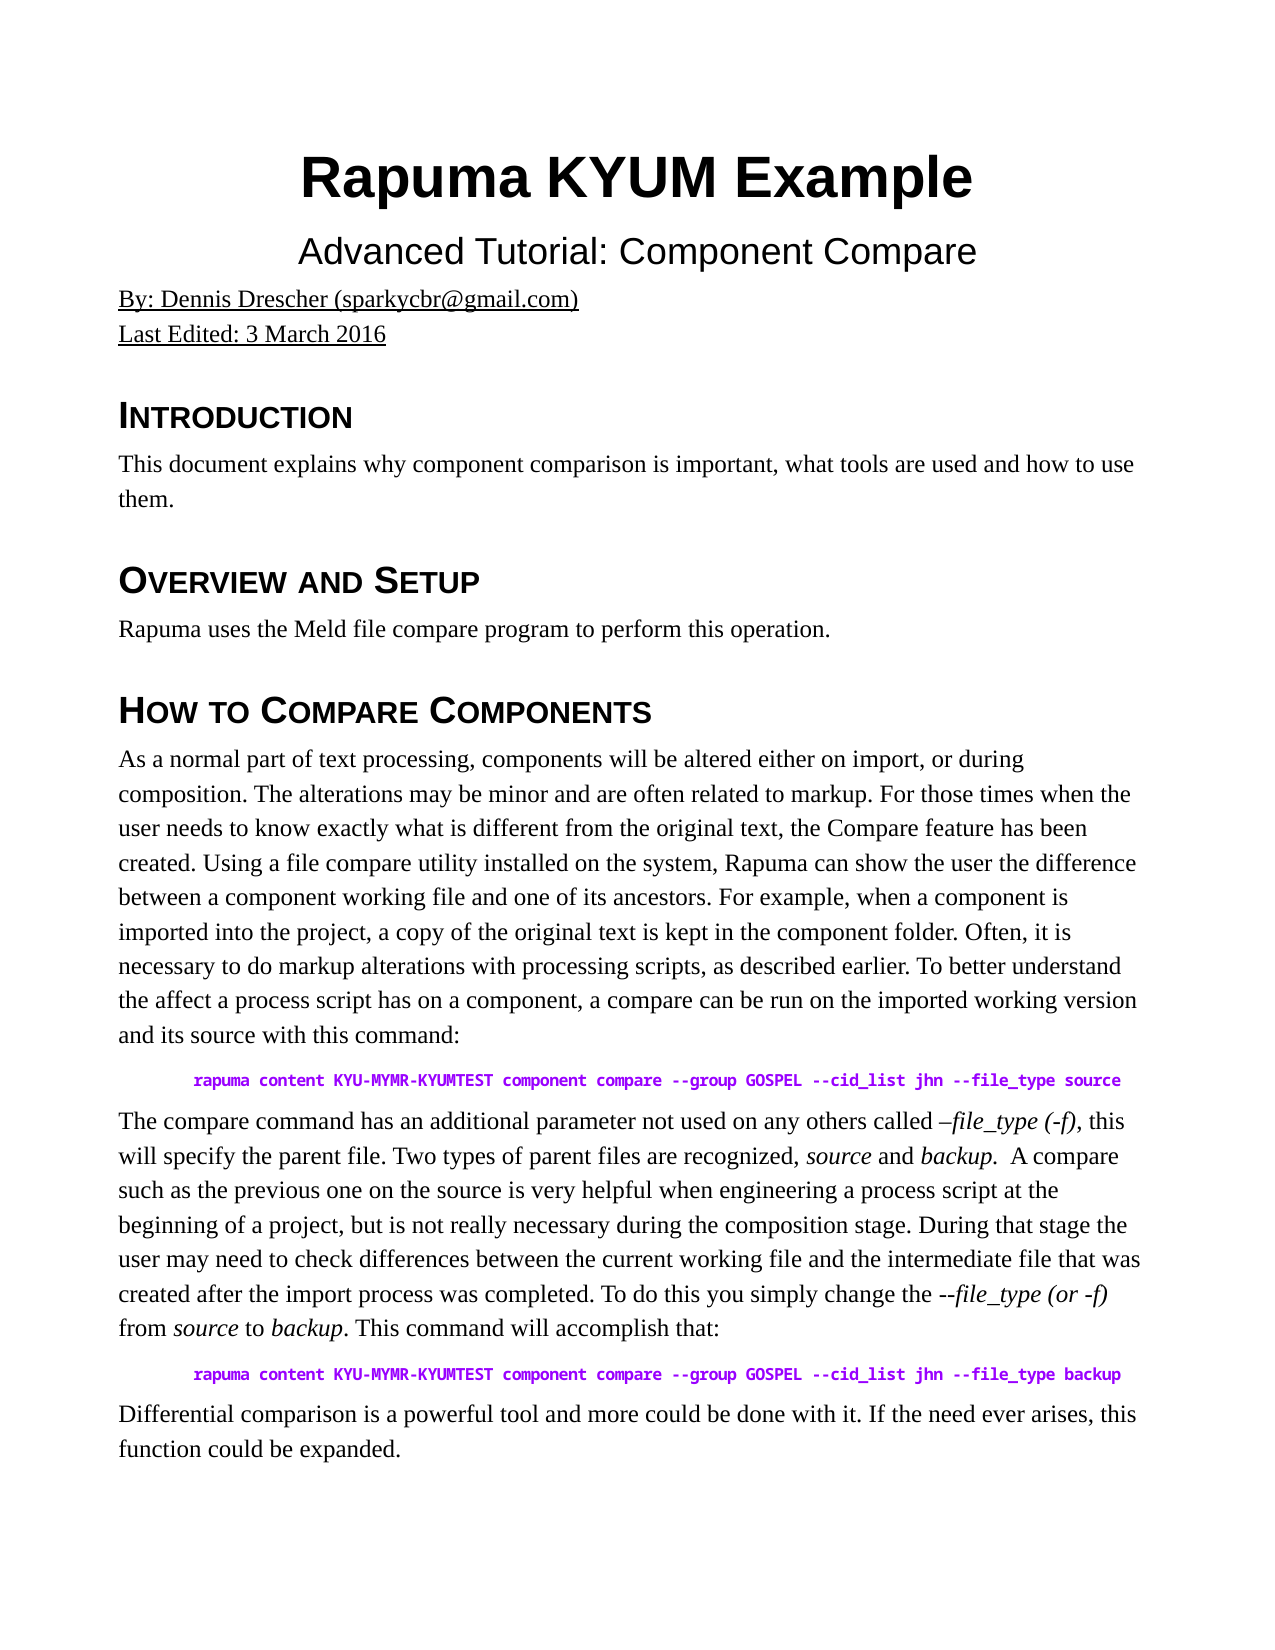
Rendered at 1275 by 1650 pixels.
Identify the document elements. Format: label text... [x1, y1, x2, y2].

subtitle How to Compare Components [118, 688, 1157, 732]
text As a normal part of text processing, components will be altered either on import, or during composition. The alterations may be minor and are often related to markup. For those times when the user needs to know exactly what is different from the original text, the Compare feature has been created. Using a file compare utility installed on the system, Rapuma can show the user the difference between a component working file and one of its ancestors. For example, when a component is imported into the project, a copy of the original text is kept in the component folder. Often, it is necessary to do markup alterations with processing scripts, as described earlier. To better understand the affect a process script has on a component, a compare can be run on the imported working version and its source with this command: [118, 744, 1157, 1049]
text rapuma content KYU-MYMR-KYUMTEST component compare --group GOSPEL --cid_list jhn --file_type source [193, 1069, 1157, 1092]
text rapuma content KYU-MYMR-KYUMTEST component compare --group GOSPEL --cid_list jhn --file_type backup [193, 1362, 1157, 1385]
text By: Dennis Drescher (sparkycbr@gmail.com) Last Edited: 3 March 2016 [118, 284, 1157, 348]
text Differential comparison is a powerful tool and more could be done with it. If the need ever arises, this function could be expanded. [118, 1399, 1157, 1463]
text This document explains why component comparison is important, what tools are used and how to use them. [118, 449, 1157, 512]
subtitle Introduction [118, 393, 1157, 437]
subtitle Overview and Setup [118, 558, 1157, 601]
subtitle Advanced Tutorial: Component Compare [118, 229, 1157, 272]
title Rapuma KYUM Example [118, 143, 1157, 210]
text The compare command has an additional parameter not used on any others called –file_type (-f), this will specify the parent file. Two types of parent files are recognized, source and backup. A compare such as the previous one on the source is very helpful when engineering a process script at the beginning of a project, but is not really necessary during the composition stage. During that stage the user may need to check differences between the current working file and the intermediate file that was created after the import process was completed. To do this you simply change the --file_type (or -f) from source to backup. This command will accomplish that: [118, 1106, 1157, 1342]
text Rapuma uses the Meld file compare program to perform this operation. [118, 614, 1157, 643]
